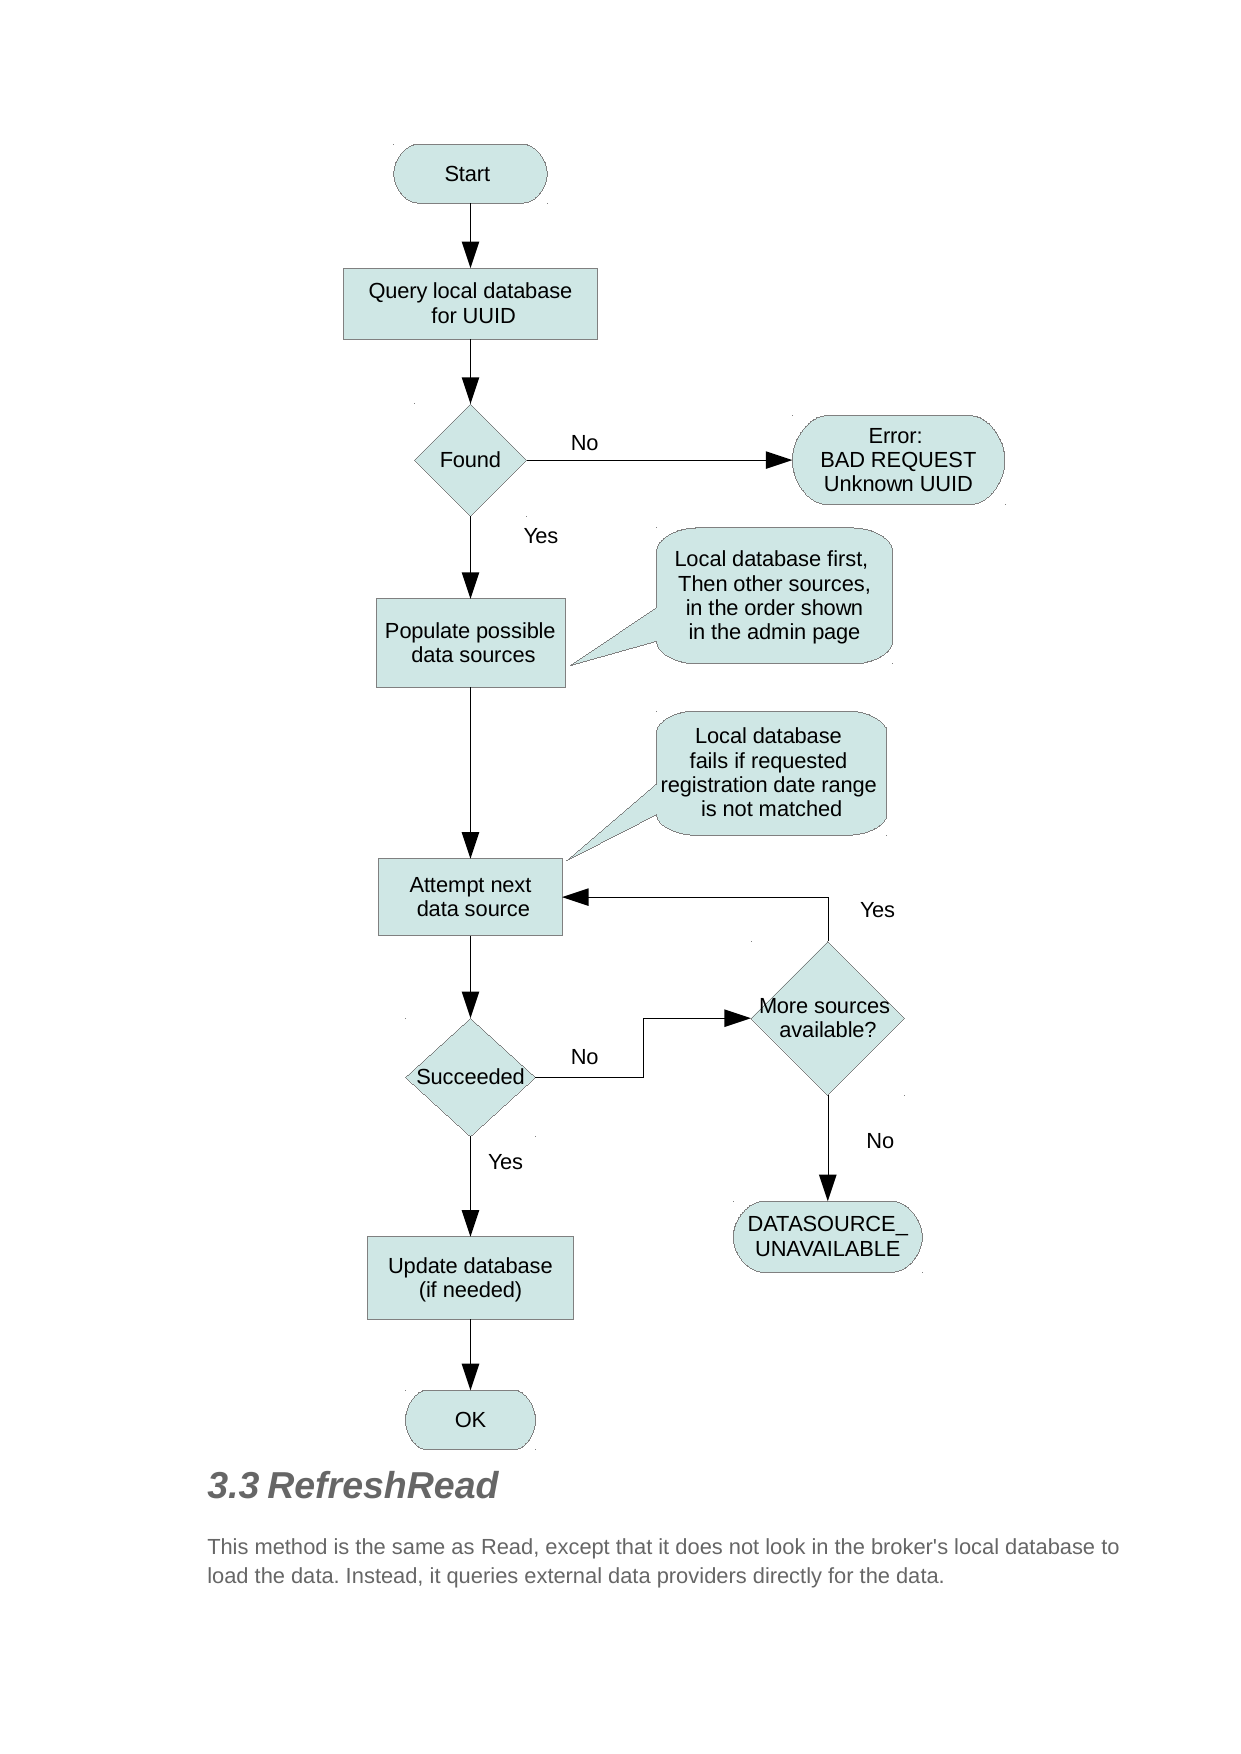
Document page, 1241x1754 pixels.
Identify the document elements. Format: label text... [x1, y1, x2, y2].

text This method is the same as Read, except that it does not look in the broker's local database to load the data. Instead, it queries external data providers directly for the data. [207, 1531, 1122, 1589]
subtitle RefreshRead [207, 118, 1122, 1510]
